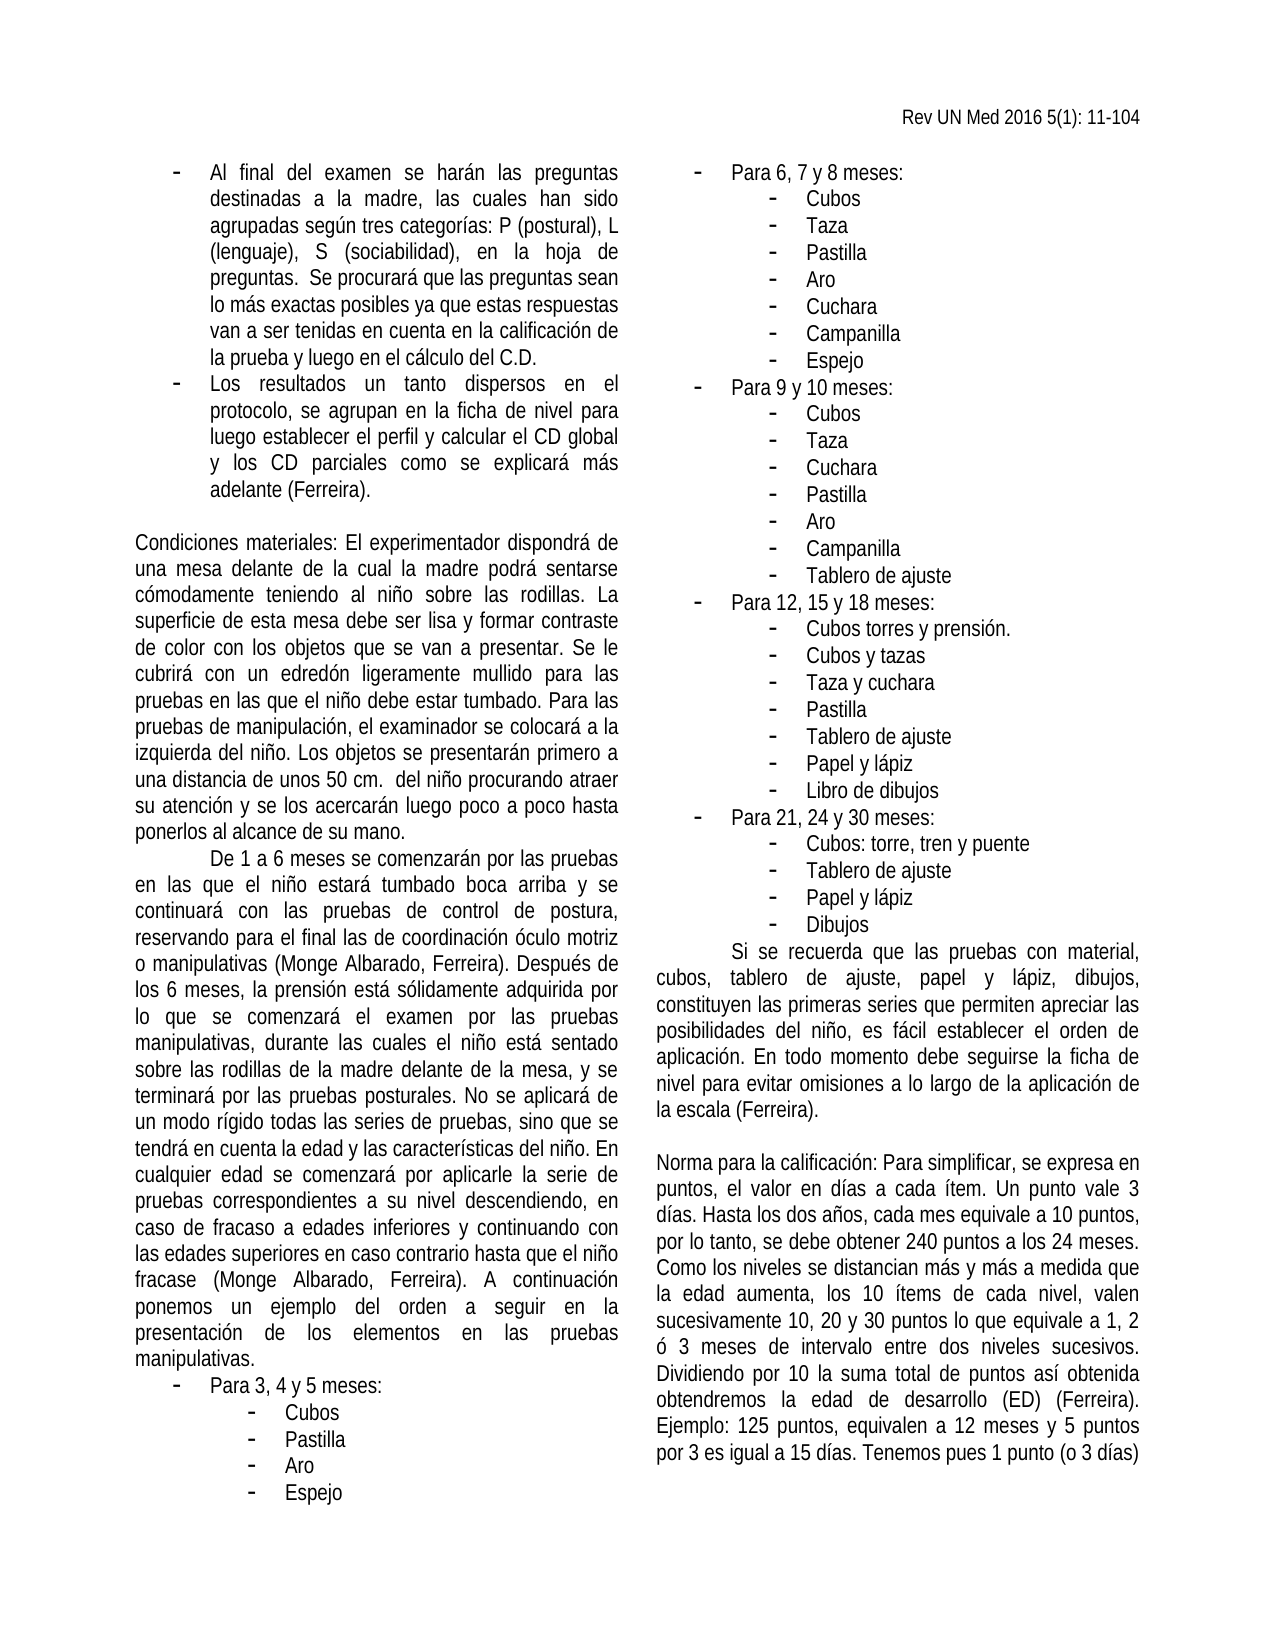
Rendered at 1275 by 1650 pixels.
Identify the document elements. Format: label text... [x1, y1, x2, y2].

list Pastilla [769, 696, 1140, 723]
list Papel y lápiz [769, 884, 1140, 911]
list Cubos [769, 400, 1140, 427]
list Cubos [769, 185, 1140, 212]
text De 1 a 6 meses se comenzarán por las pruebas en las que el niño estará tumbado boca arriba y se continuará con las pruebas de control de postura, reservando para el final las de coordinación óculo motriz o manipulativas (Monge Albarado, Ferreira). Después de los 6 meses, la prensión está sólidamente adquirida por lo que se comenzará el examen por las pruebas manipulativas, durante las cuales el niño está sentado sobre las rodillas de la madre delante de la mesa, y se terminará por las pruebas posturales. No se aplicará de un modo rígido todas las series de pruebas, sino que se tendrá en cuenta la edad y las características del niño. En cualquier edad se comenzará por aplicarle la serie de pruebas correspondientes a su nivel descendiendo, en caso de fracaso a edades inferiores y continuando con las edades superiores en caso contrario hasta que el niño fracase (Monge Albarado, Ferreira). A continuación ponemos un ejemplo del orden a seguir en la presentación de los elementos en las pruebas manipulativas. [135, 845, 619, 1372]
text Norma para la calificación: Para simplificar, se expresa en puntos, el valor en días a cada ítem. Un punto vale 3 días. Hasta los dos años, cada mes equivale a 10 puntos, por lo tanto, se debe obtener 240 puntos a los 24 meses. Como los niveles se distancian más y más a medida que la edad aumenta, los 10 ítems de cada nivel, valen sucesivamente 10, 20 y 30 puntos lo que equivale a 1, 2 ó 3 meses de intervalo entre dos niveles sucesivos. Dividiendo por 10 la suma total de puntos así obtenida obtendremos la edad de desarrollo (ED) (Ferreira). Ejemplo: 125 puntos, equivalen a 12 meses y 5 puntos por 3 es igual a 15 días. Tenemos pues 1 punto (o 3 días) [656, 1149, 1140, 1465]
list Para 9 y 10 meses: [694, 373, 1140, 400]
list Para 21, 24 y 30 meses: [694, 803, 1140, 830]
list Para 6, 7 y 8 meses: [694, 158, 1140, 185]
list Cubos [247, 1399, 619, 1426]
list Aro [769, 266, 1140, 293]
list Libro de dibujos [769, 777, 1140, 803]
list Taza [769, 427, 1140, 454]
list Aro [769, 508, 1140, 535]
list Espejo [769, 347, 1140, 373]
list Cuchara [769, 454, 1140, 481]
text Si se recuerda que las pruebas con material, cubos, tablero de ajuste, papel y lápiz, dibujos, constituyen las primeras series que permiten apreciar las posibilidades del niño, es fácil establecer el orden de aplicación. En todo momento debe seguirse la ficha de nivel para evitar omisiones a lo largo de la aplicación de la escala (Ferreira). [656, 938, 1140, 1122]
list Aro [247, 1452, 619, 1479]
list Taza y cuchara [769, 669, 1140, 696]
list Para 12, 15 y 18 meses: [694, 588, 1140, 615]
list Para 3, 4 y 5 meses: [172, 1372, 619, 1399]
list Tablero de ajuste [769, 562, 1140, 588]
list Los resultados un tanto dispersos en el protocolo, se agrupan en la ficha de nivel para luego establecer el perfil y calcular el CD global y los CD parciales como se explicará más adelante (Ferreira). [172, 370, 619, 502]
text Condiciones materiales: El experimentador dispondrá de una mesa delante de la cual la madre podrá sentarse cómodamente teniendo al niño sobre las rodillas. La superficie de esta mesa debe ser lisa y formar contraste de color con los objetos que se van a presentar. Se le cubrirá con un edredón ligeramente mullido para las pruebas en las que el niño debe estar tumbado. Para las pruebas de manipulación, el examinador se colocará a la izquierda del niño. Los objetos se presentarán primero a una distancia de unos 50 cm. del niño procurando atraer su atención y se los acercarán luego poco a poco hasta ponerlos al alcance de su mano. [135, 528, 619, 845]
list Campanilla [769, 535, 1140, 562]
list Dibujos [769, 911, 1140, 938]
list Campanilla [769, 320, 1140, 347]
list Pastilla [769, 481, 1140, 508]
list Al final del examen se harán las preguntas destinadas a la madre, las cuales han sido agrupadas según tres categorías: P (postural), L (lenguaje), S (sociabilidad), en la hoja de preguntas. Se procurará que las preguntas sean lo más exactas posibles ya que estas respuestas van a ser tenidas en cuenta en la calificación de la prueba y luego en el cálculo del C.D. [172, 158, 619, 370]
list Pastilla [769, 239, 1140, 266]
list Pastilla [247, 1426, 619, 1452]
list Tablero de ajuste [769, 723, 1140, 750]
list Cubos y tazas [769, 642, 1140, 669]
list Cubos torres y prensión. [769, 615, 1140, 642]
list Tablero de ajuste [769, 857, 1140, 884]
list Papel y lápiz [769, 750, 1140, 777]
list Espejo [247, 1479, 619, 1506]
list Cuchara [769, 293, 1140, 320]
list Cubos: torre, tren y puente [769, 830, 1140, 857]
list Taza [769, 212, 1140, 239]
